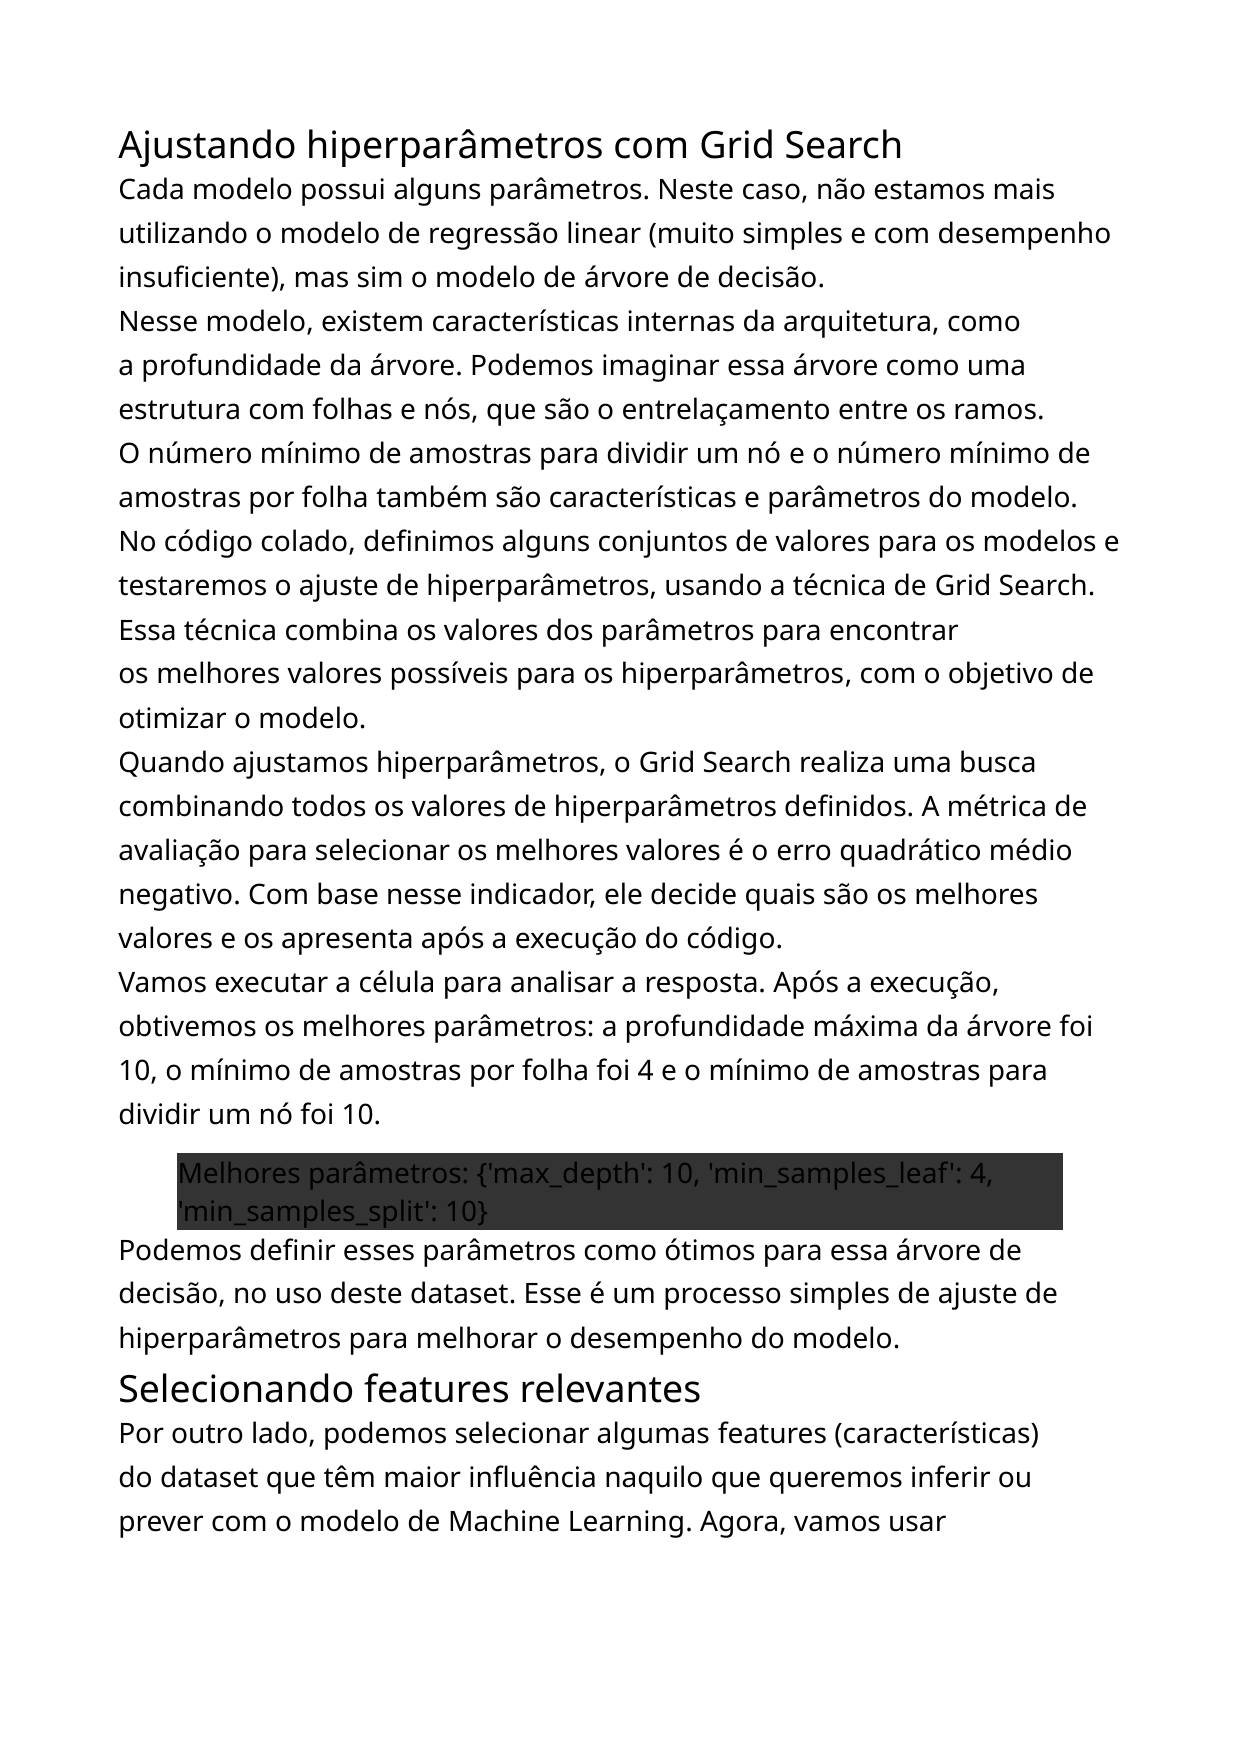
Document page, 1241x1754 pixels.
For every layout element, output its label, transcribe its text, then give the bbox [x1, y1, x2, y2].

text Podemos definir esses parâmetros como ótimos para essa árvore de decisão, no uso deste dataset. Esse é um processo simples de ajuste de hiperparâmetros para melhorar o desempenho do modelo. [118, 1230, 1122, 1356]
text Por outro lado, podemos selecionar algumas features (características) do dataset que têm maior influência naquilo que queremos inferir ou prever com o modelo de Machine Learning. Agora, vamos usar [118, 1413, 1122, 1539]
text Vamos executar a célula para analisar a resposta. Após a execução, obtivemos os melhores parâmetros: a profundidade máxima da árvore foi 10, o mínimo de amostras por folha foi 4 e o mínimo de amostras para dividir um nó foi 10. [118, 962, 1122, 1133]
text Quando ajustamos hiperparâmetros, o Grid Search realiza uma busca combinando todos os valores de hiperparâmetros definidos. A métrica de avaliação para selecionar os melhores valores é o erro quadrático médio negativo. Com base nesse indicador, ele decide quais são os melhores valores e os apresenta após a execução do código. [118, 742, 1122, 957]
text Nesse modelo, existem características internas da arquitetura, como a profundidade da árvore. Podemos imaginar essa árvore como uma estrutura com folhas e nós, que são o entrelaçamento entre os ramos. [118, 301, 1122, 428]
text No código colado, definimos alguns conjuntos de valores para os modelos e testaremos o ajuste de hiperparâmetros, usando a técnica de Grid Search. Essa técnica combina os valores dos parâmetros para encontrar os melhores valores possíveis para os hiperparâmetros, com o objetivo de otimizar o modelo. [118, 522, 1122, 736]
text O número mínimo de amostras para dividir um nó e o número mínimo de amostras por folha também são características e parâmetros do modelo. [118, 433, 1122, 516]
subtitle Selecionando features relevantes [118, 1362, 1122, 1413]
subtitle Ajustando hiperparâmetros com Grid Search [118, 118, 1122, 169]
text Cada modelo possui alguns parâmetros. Neste caso, não estamos mais utilizando o modelo de regressão linear (muito simples e com desempenho insuficiente), mas sim o modelo de árvore de decisão. [118, 169, 1122, 296]
text Melhores parâmetros: {'max_depth': 10, 'min_samples_leaf': 4, 'min_samples_split': 10} [177, 1153, 1063, 1230]
